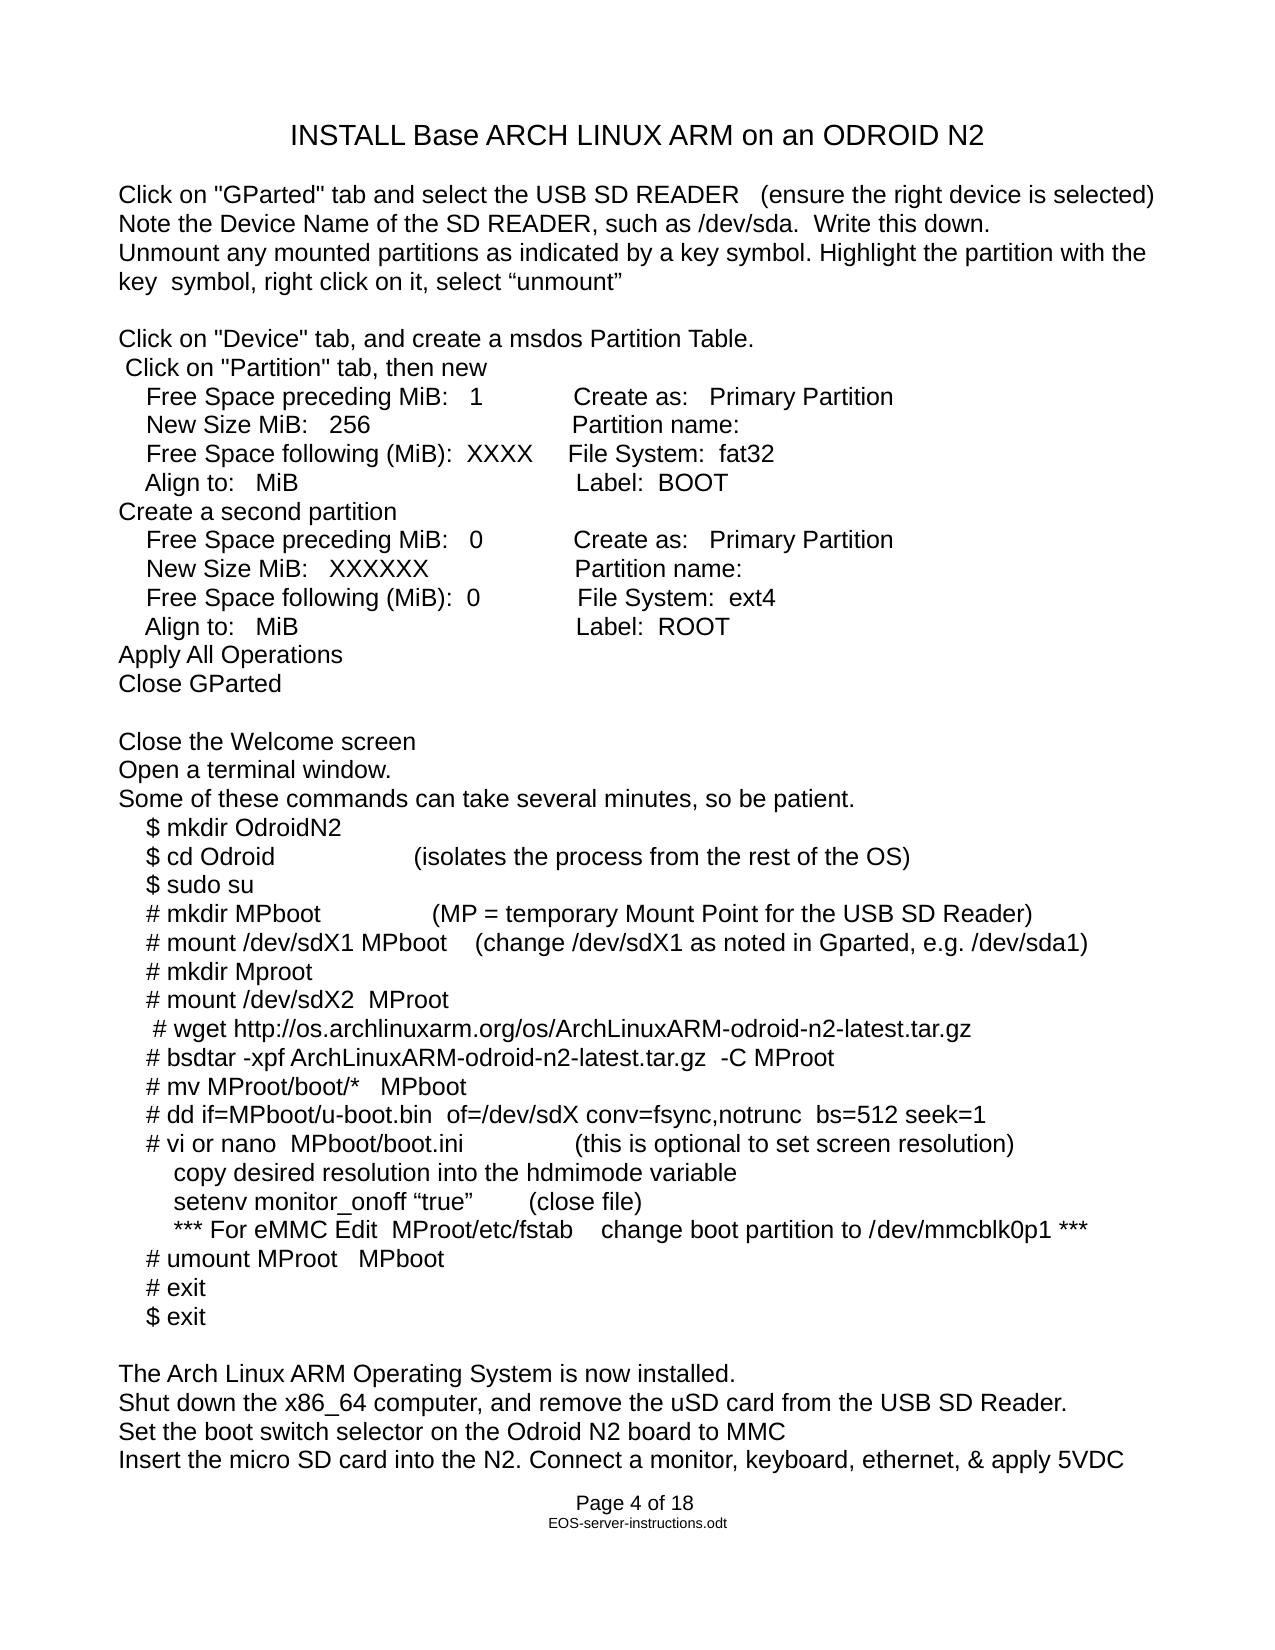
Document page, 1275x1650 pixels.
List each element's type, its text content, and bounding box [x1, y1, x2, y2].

text # vi or nano MPboot/boot.ini (this is optional to set screen resolution) [118, 1129, 1157, 1158]
text $ mkdir OdroidN2 [118, 813, 1157, 842]
text Free Space preceding MiB: 1 Create as: Primary Partition [118, 382, 1157, 410]
text # mount /dev/sdX2 MProot [118, 985, 1157, 1014]
text copy desired resolution into the hdmimode variable [118, 1158, 1157, 1187]
text # exit [118, 1273, 1157, 1302]
text Close the Welcome screen [118, 727, 1157, 755]
text Note the Device Name of the SD READER, such as /dev/sda. Write this down. [118, 209, 1157, 238]
text Free Space following (MiB): XXXX File System: fat32 [118, 439, 1157, 468]
text Apply All Operations [118, 640, 1157, 669]
text Click on "Partition" tab, then new [118, 353, 1157, 382]
text Open a terminal window. [118, 755, 1157, 784]
text Some of these commands can take several minutes, so be patient. [118, 784, 1157, 813]
text Click on "GParted" tab and select the USB SD READER (ensure the right device is selected) [118, 180, 1157, 209]
text # umount MProot MPboot [118, 1244, 1157, 1273]
text New Size MiB: 256 Partition name: [118, 410, 1157, 439]
text # mv MProot/boot/* MPboot [118, 1072, 1157, 1100]
text INSTALL Base ARCH LINUX ARM on an ODROID N2 [118, 118, 1157, 152]
text Click on "Device" tab, and create a msdos Partition Table. [118, 324, 1157, 353]
text # dd if=MPboot/u-boot.bin of=/dev/sdX conv=fsync,notrunc bs=512 seek=1 [118, 1100, 1157, 1129]
text Shut down the x86_64 computer, and remove the uSD card from the USB SD Reader. [118, 1388, 1157, 1417]
text $ cd Odroid (isolates the process from the rest of the OS) [118, 842, 1157, 870]
text Align to: MiB Label: ROOT [118, 612, 1157, 640]
text Create a second partition [118, 497, 1157, 525]
text The Arch Linux ARM Operating System is now installed. [118, 1359, 1157, 1388]
text # bsdtar -xpf ArchLinuxARM-odroid-n2-latest.tar.gz -C MProot [118, 1043, 1157, 1072]
text # mkdir Mproot [118, 957, 1157, 985]
text *** For eMMC Edit MProot/etc/fstab change boot partition to /dev/mmcblk0p1 *** [118, 1215, 1157, 1244]
text $ sudo su [118, 870, 1157, 899]
text Close GParted [118, 669, 1157, 698]
text Unmount any mounted partitions as indicated by a key symbol. Highlight the partition with the key symbol, right click on it, select “unmount” [118, 238, 1157, 295]
text Free Space preceding MiB: 0 Create as: Primary Partition [118, 525, 1157, 554]
text $ exit [118, 1302, 1157, 1330]
text Insert the micro SD card into the N2. Connect a monitor, keyboard, ethernet, & apply 5VDC [118, 1445, 1157, 1474]
text # mkdir MPboot (MP = temporary Mount Point for the USB SD Reader) [118, 899, 1157, 928]
text Align to: MiB Label: BOOT [118, 468, 1157, 497]
text Free Space following (MiB): 0 File System: ext4 [118, 583, 1157, 612]
text New Size MiB: XXXXXX Partition name: [118, 554, 1157, 583]
text Set the boot switch selector on the Odroid N2 board to MMC [118, 1417, 1157, 1445]
text # mount /dev/sdX1 MPboot (change /dev/sdX1 as noted in Gparted, e.g. /dev/sda1) [118, 928, 1157, 957]
text setenv monitor_onoff “true” (close file) [118, 1187, 1157, 1215]
text # wget http://os.archlinuxarm.org/os/ArchLinuxARM-odroid-n2-latest.tar.gz [118, 1014, 1157, 1043]
